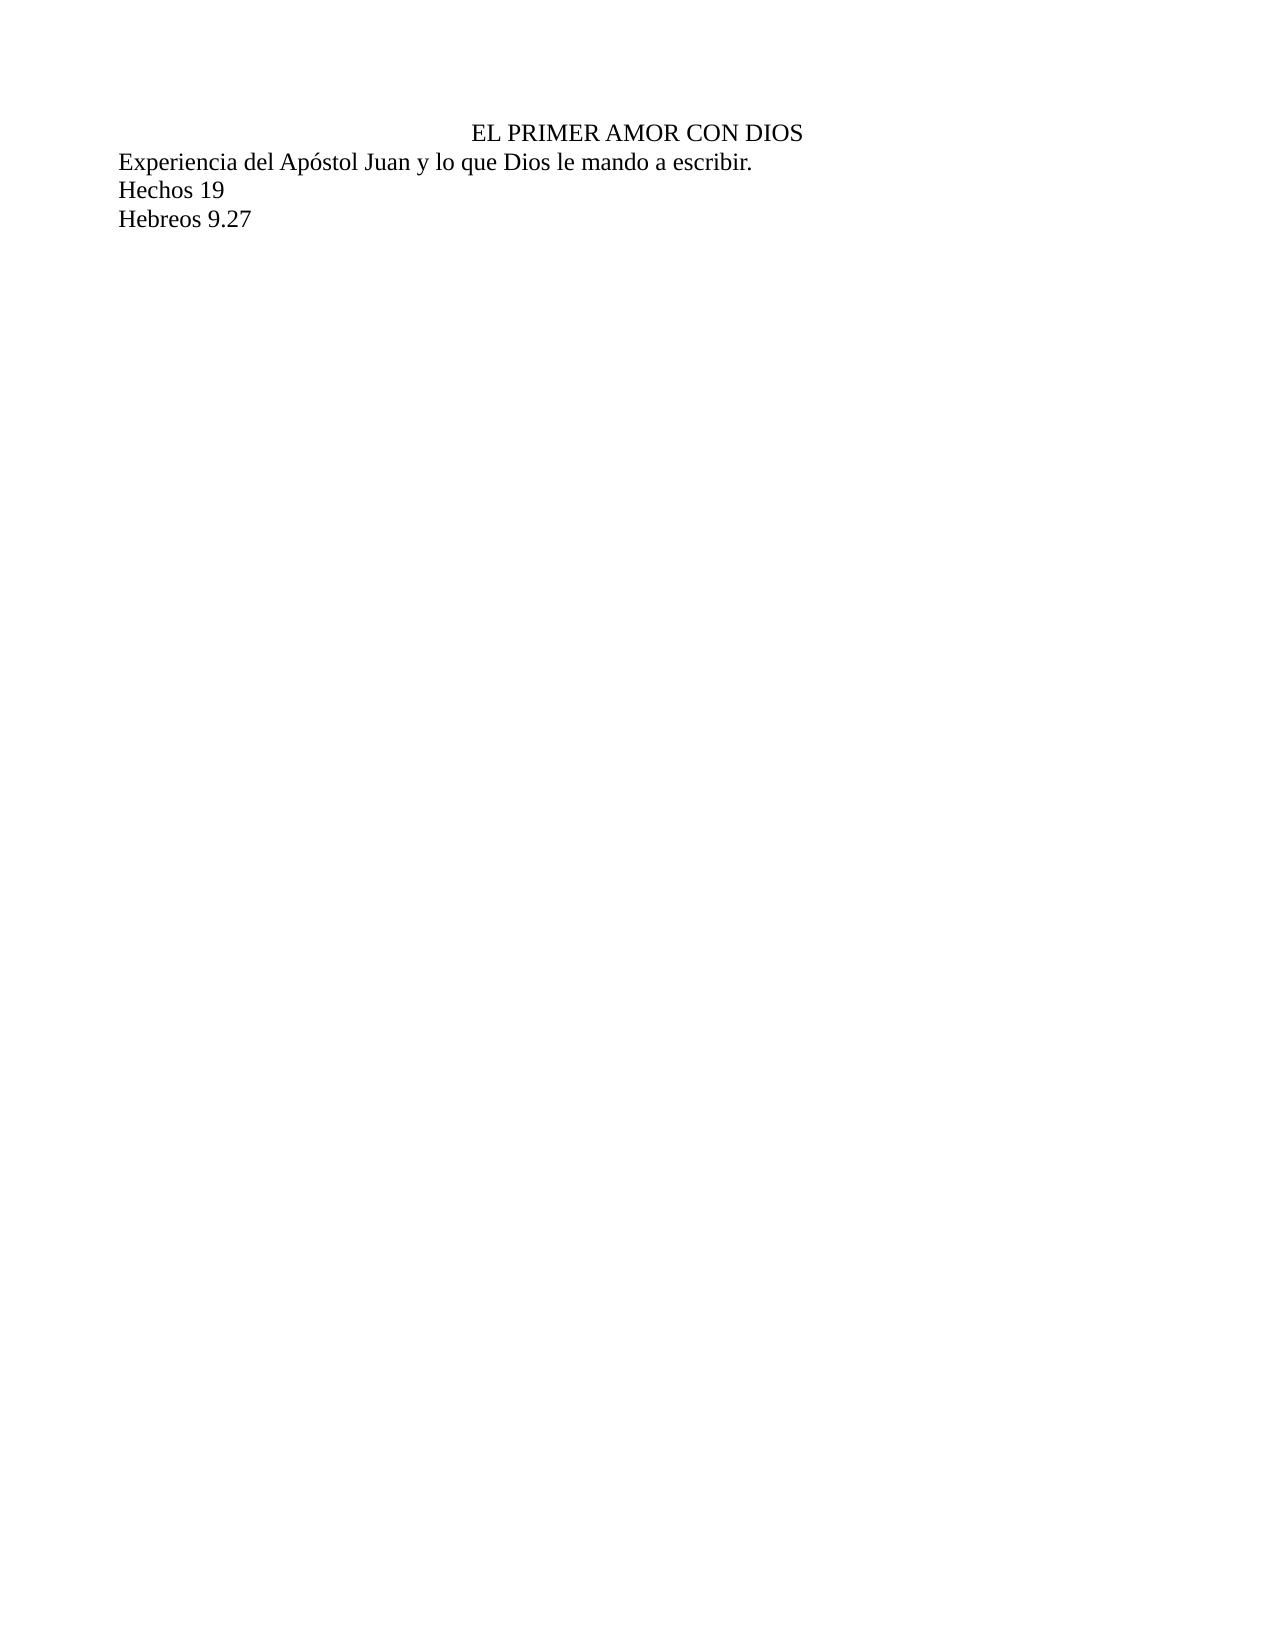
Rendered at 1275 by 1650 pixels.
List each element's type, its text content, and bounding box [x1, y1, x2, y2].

text Experiencia del Apóstol Juan y lo que Dios le mando a escribir. [118, 147, 1157, 176]
text EL PRIMER AMOR CON DIOS [118, 118, 1157, 147]
text Hechos 19 [118, 176, 1157, 204]
text Hebreos 9.27 [118, 204, 1157, 233]
